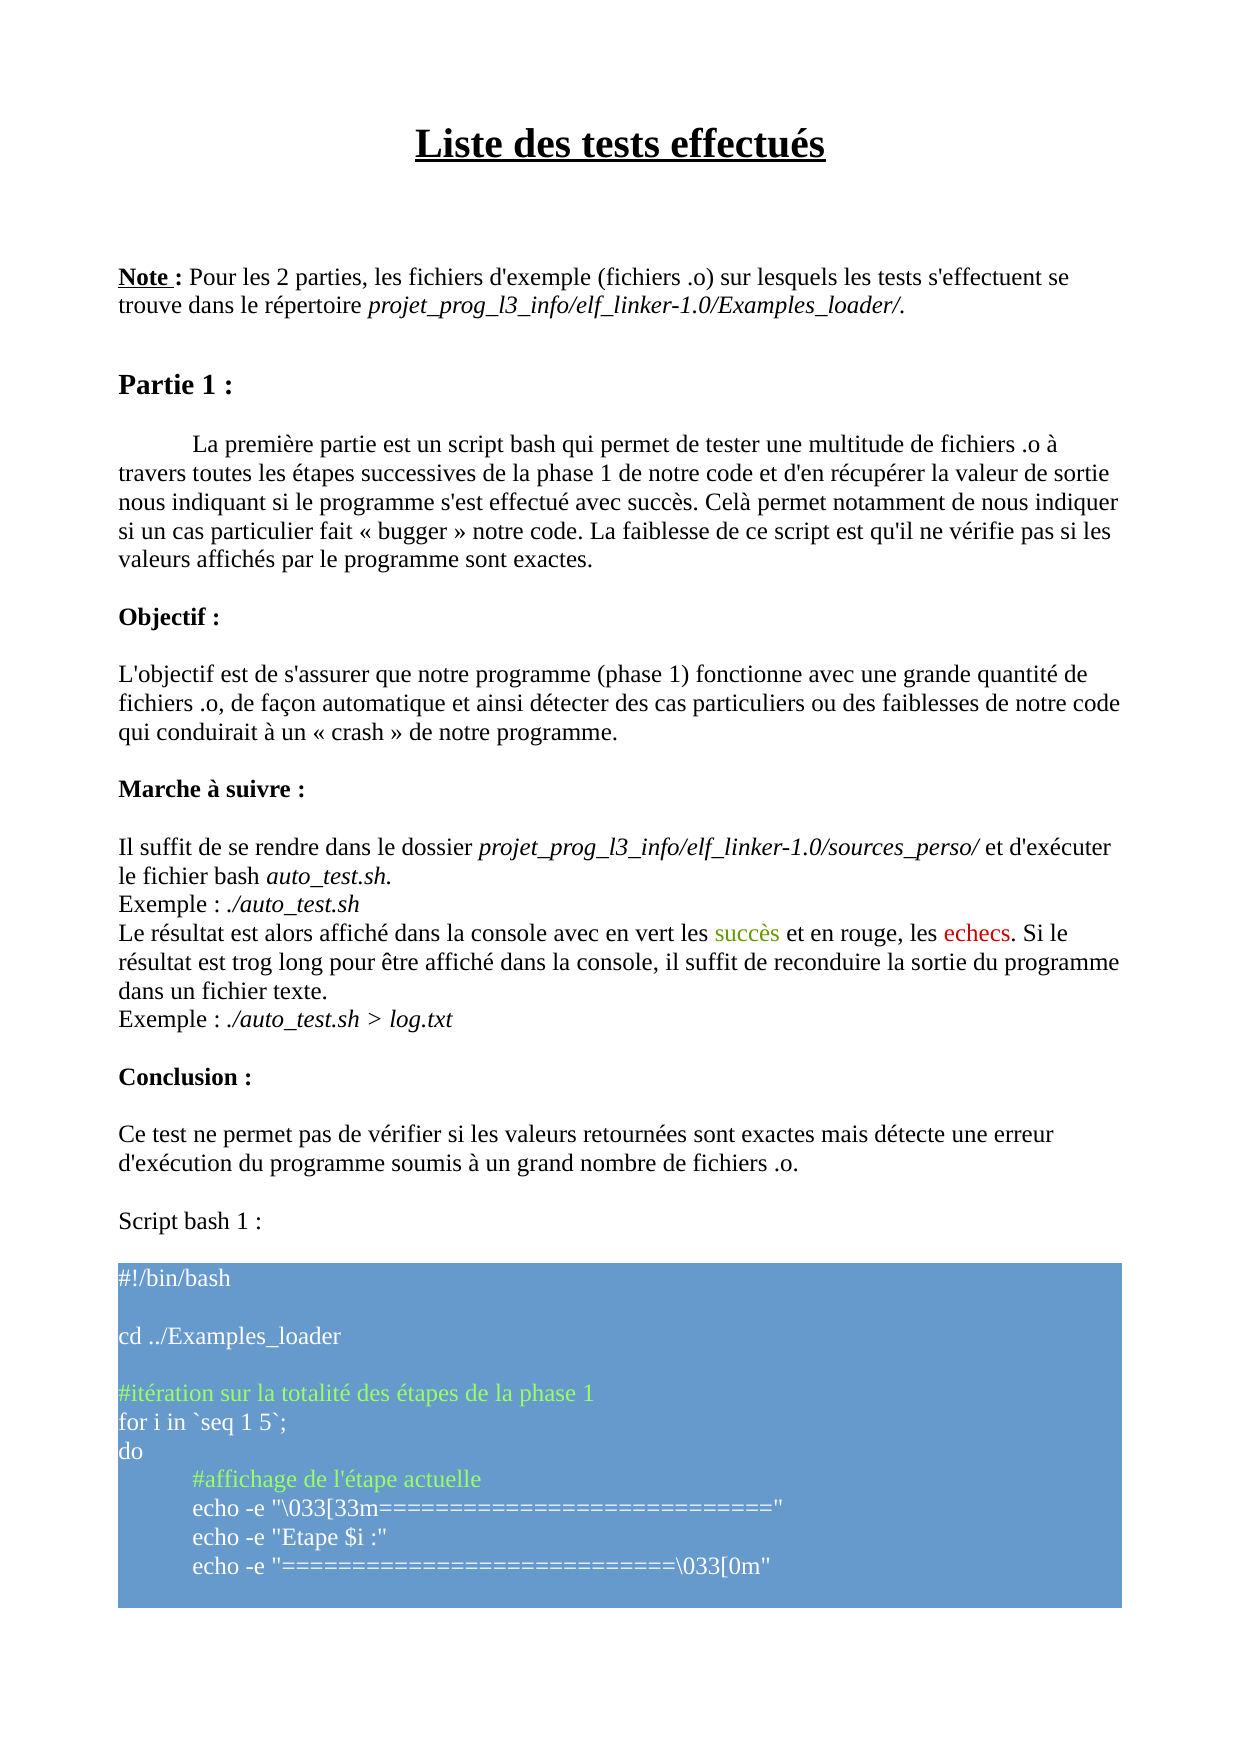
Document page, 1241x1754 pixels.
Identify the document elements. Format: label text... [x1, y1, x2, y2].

text L'objectif est de s'assurer que notre programme (phase 1) fonctionne avec une grande quantité de fichiers .o, de façon automatique et ainsi détecter des cas particuliers ou des faiblesses de notre code qui conduirait à un « crash » de notre programme. [118, 659, 1122, 746]
text Script bash 1 : [118, 1206, 1122, 1234]
text Note : Pour les 2 parties, les fichiers d'exemple (fichiers .o) sur lesquels les tests s'effectuent se trouve dans le répertoire projet_prog_l3_info/elf_linker-1.0/Examples_loader/. [118, 262, 1122, 319]
text echo -e "============================\033[0m" [118, 1551, 1122, 1579]
text cd ../Examples_loader [118, 1321, 1122, 1349]
text #affichage de l'étape actuelle [118, 1464, 1122, 1493]
text Il suffit de se rendre dans le dossier projet_prog_l3_info/elf_linker-1.0/sources_perso/ et d'exécuter le fichier bash auto_test.sh. [118, 832, 1122, 889]
text Conclusion : [118, 1062, 1122, 1091]
text Ce test ne permet pas de vérifier si les valeurs retournées sont exactes mais détecte une erreur d'exécution du programme soumis à un grand nombre de fichiers .o. [118, 1119, 1122, 1177]
text Marche à suivre : [118, 774, 1122, 803]
text Exemple : ./auto_test.sh [118, 889, 1122, 918]
text do [118, 1436, 1122, 1464]
text La première partie est un script bash qui permet de tester une multitude de fichiers .o à travers toutes les étapes successives de la phase 1 de notre code et d'en récupérer la valeur de sortie nous indiquant si le programme s'est effectué avec succès. Celà permet notamment de nous indiquer si un cas particulier fait « bugger » notre code. La faiblesse de ce script est qu'il ne vérifie pas si les valeurs affichés par le programme sont exactes. [118, 429, 1122, 573]
text #!/bin/bash [118, 1263, 1122, 1292]
text Objectif : [118, 602, 1122, 631]
text Exemple : ./auto_test.sh > log.txt [118, 1004, 1122, 1033]
text Le résultat est alors affiché dans la console avec en vert les succès et en rouge, les echecs. Si le résultat est trog long pour être affiché dans la console, il suffit de reconduire la sortie du programme dans un fichier texte. [118, 918, 1122, 1004]
text echo -e "Etape $i :" [118, 1522, 1122, 1551]
text #itération sur la totalité des étapes de la phase 1 [118, 1378, 1122, 1407]
text Liste des tests effectués [118, 118, 1122, 166]
text for i in `seq 1 5`; [118, 1407, 1122, 1436]
text Partie 1 : [118, 367, 1122, 401]
text echo -e "\033[33m============================" [118, 1493, 1122, 1522]
